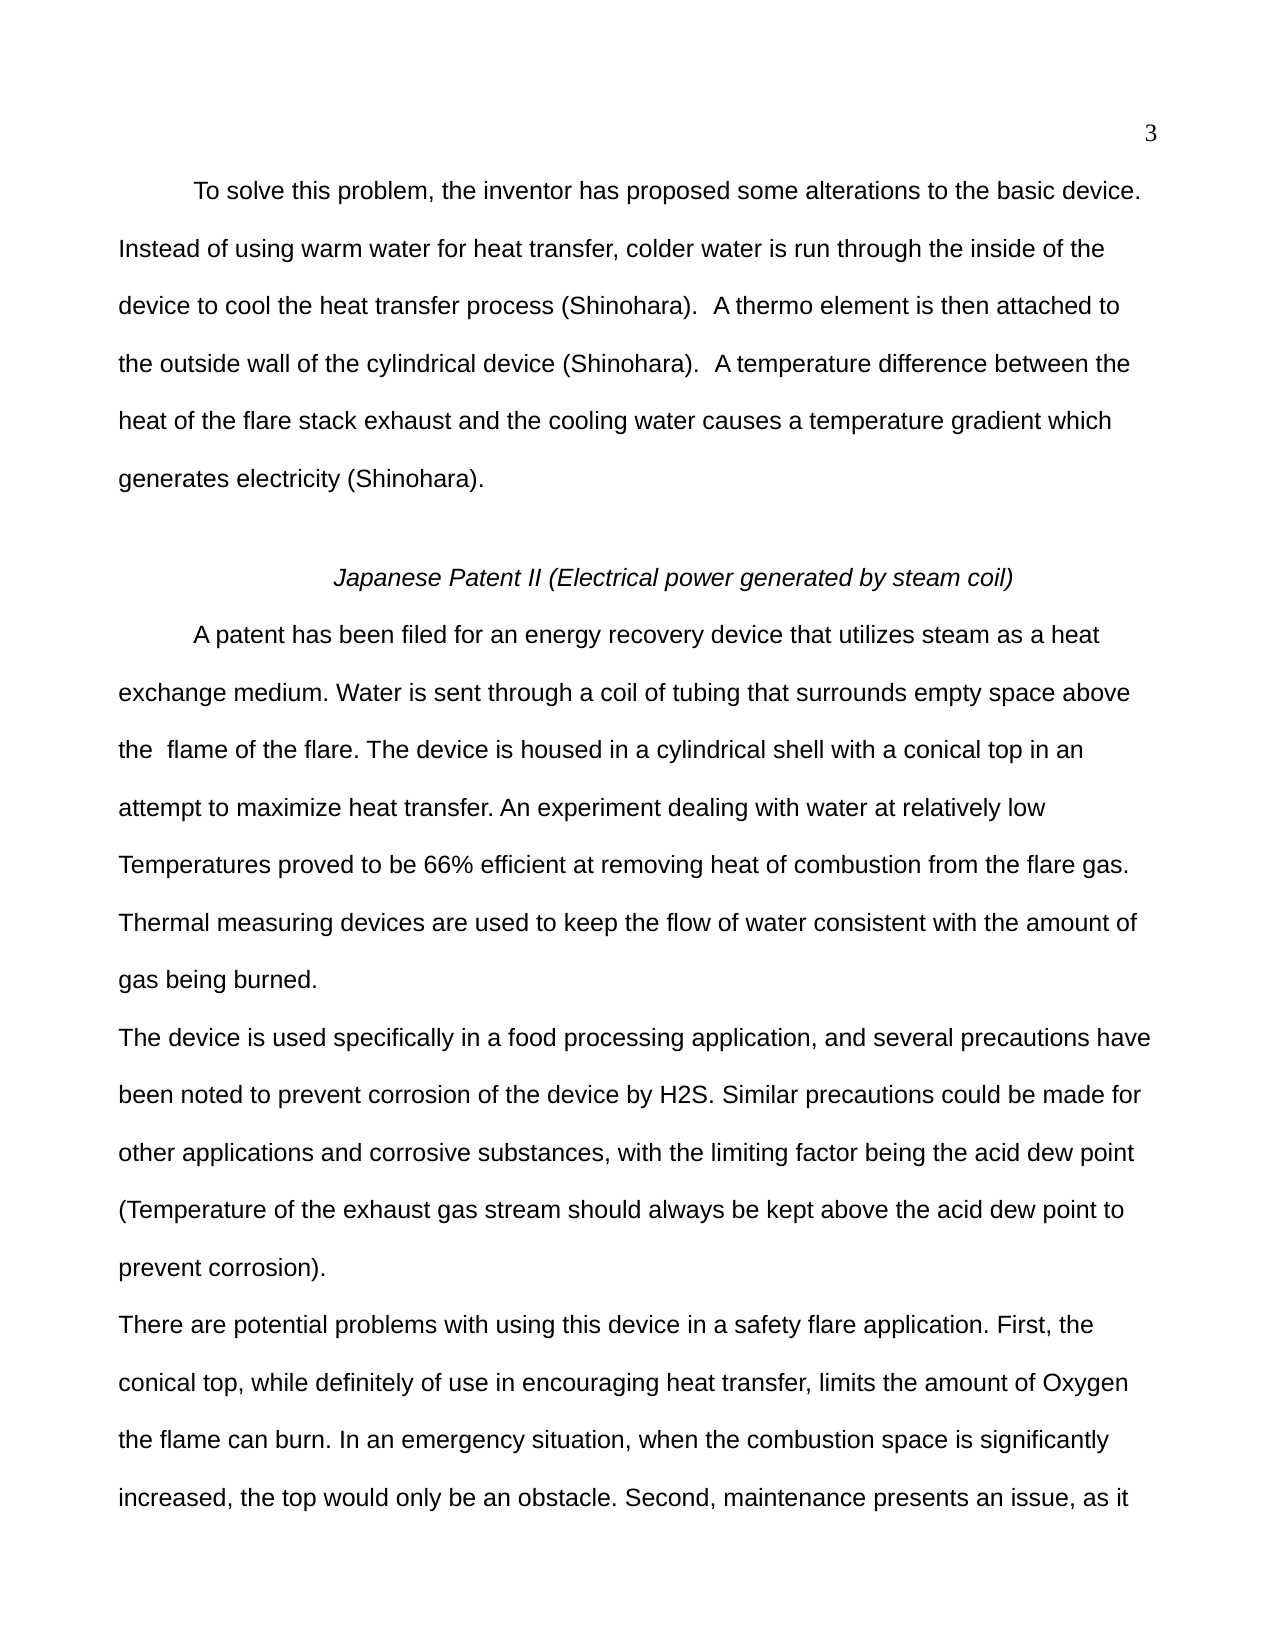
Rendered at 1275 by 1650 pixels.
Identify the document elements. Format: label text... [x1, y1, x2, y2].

text To solve this problem, the inventor has proposed some alterations to the basic device. Instead of using warm water for heat transfer, colder water is run through the inside of the device to cool the heat transfer process (Shinohara). A thermo element is then attached to the outside wall of the cylindrical device (Shinohara). A temperature difference between the heat of the flare stack exhaust and the cooling water causes a temperature gradient which generates electricity (Shinohara). [118, 176, 1157, 493]
text There are potential problems with using this device in a safety flare application. First, the conical top, while definitely of use in encouraging heat transfer, limits the amount of Oxygen the flame can burn. In an emergency situation, when the combustion space is significantly increased, the top would only be an obstacle. Second, maintenance presents an issue, as it [118, 1310, 1157, 1511]
text A patent has been filed for an energy recovery device that utilizes steam as a heat exchange medium. Water is sent through a coil of tubing that surrounds empty space above the flame of the flare. The device is housed in a cylindrical shell with a conical top in an attempt to maximize heat transfer. An experiment dealing with water at relatively low Temperatures proved to be 66% efficient at removing heat of combustion from the flare gas. Thermal measuring devices are used to keep the flow of water consistent with the amount of gas being burned. [118, 620, 1157, 994]
text The device is used specifically in a food processing application, and several precautions have been noted to prevent corrosion of the device by H2S. Similar precautions could be made for other applications and corrosive substances, with the limiting factor being the acid dew point (Temperature of the exhaust gas stream should always be kept above the acid dew point to prevent corrosion). [118, 1023, 1157, 1281]
text Japanese Patent II (Electrical power generated by steam coil) [118, 563, 1157, 591]
